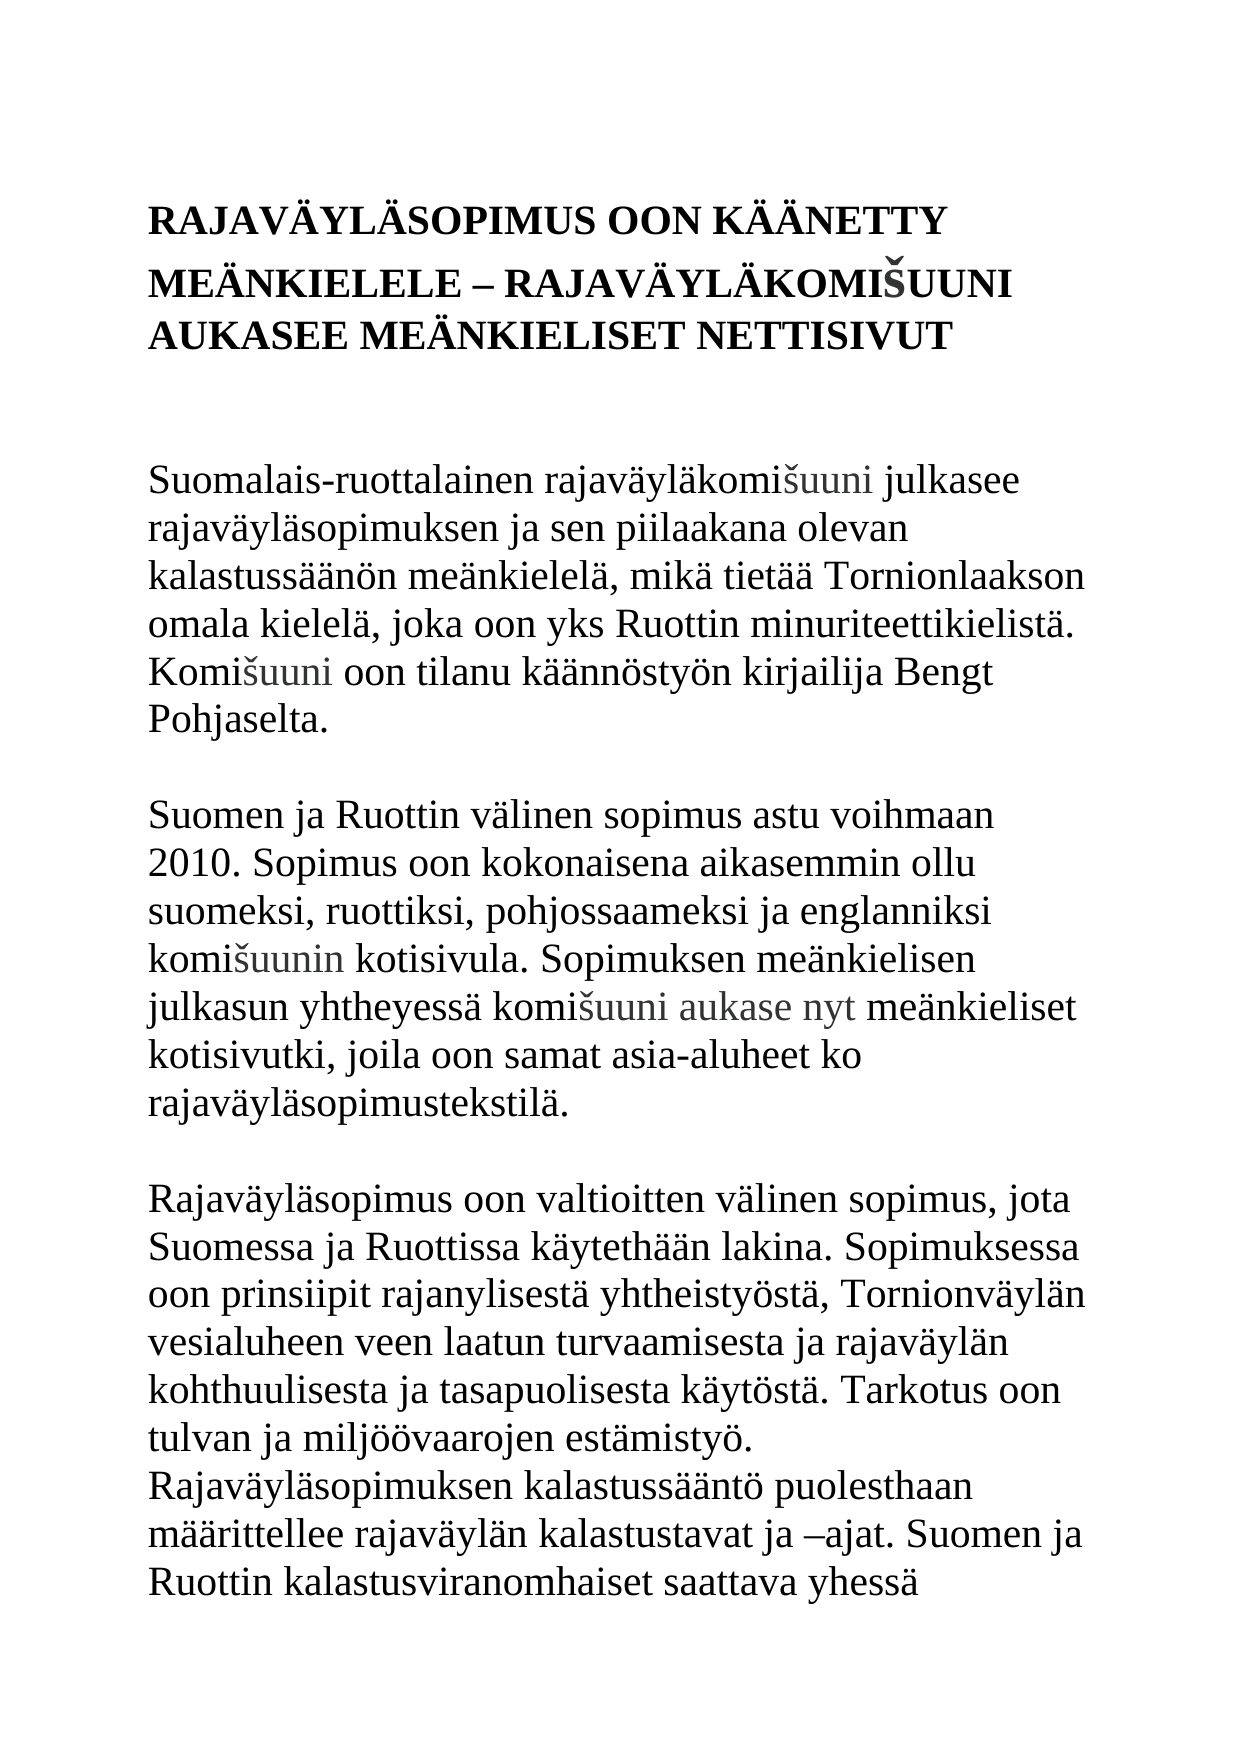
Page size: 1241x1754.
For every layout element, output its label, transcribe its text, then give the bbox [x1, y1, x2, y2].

text Suomen ja Ruottin välinen sopimus astu voihmaan 2010. Sopimus oon kokonaisena aikasemmin ollu suomeksi, ruottiksi, pohjossaameksi ja englanniksi komišuunin kotisivula. Sopimuksen meänkielisen julkasun yhtheyessä komišuuni aukase nyt meänkieliset kotisivutki, joila oon samat asia-aluheet ko rajaväyläsopimustekstilä. [148, 790, 1093, 1125]
text Suomalais-ruottalainen rajaväyläkomišuuni julkasee rajaväyläsopimuksen ja sen piilaakana olevan kalastussäänön meänkielelä, mikä tietää Tornionlaakson omala kielelä, joka oon yks Ruottin minuriteettikielistä. Komišuuni oon tilanu käännöstyön kirjailija Bengt Pohjaselta. [148, 454, 1093, 742]
text RAJAVÄYLÄSOPIMUS OON KÄÄNETTY MEÄNKIELELE – RAJAVÄYLÄKOMIšUUNI AUKASEE MEÄNKIELISET NETTISIVUT [148, 196, 1093, 358]
text Rajaväyläsopimus oon valtioitten välinen sopimus, jota Suomessa ja Ruottissa käytethään lakina. Sopimuksessa oon prinsiipit rajanylisestä yhtheistyöstä, Tornionväylän vesialuheen veen laatun turvaamisesta ja rajaväylän kohthuulisesta ja tasapuolisesta käytöstä. Tarkotus oon tulvan ja miljöövaarojen estämistyö. Rajaväyläsopimuksen kalastussääntö puolesthaan määrittellee rajaväylän kalastustavat ja –ajat. Suomen ja Ruottin kalastusviranomhaiset saattava yhessä [148, 1173, 1093, 1604]
